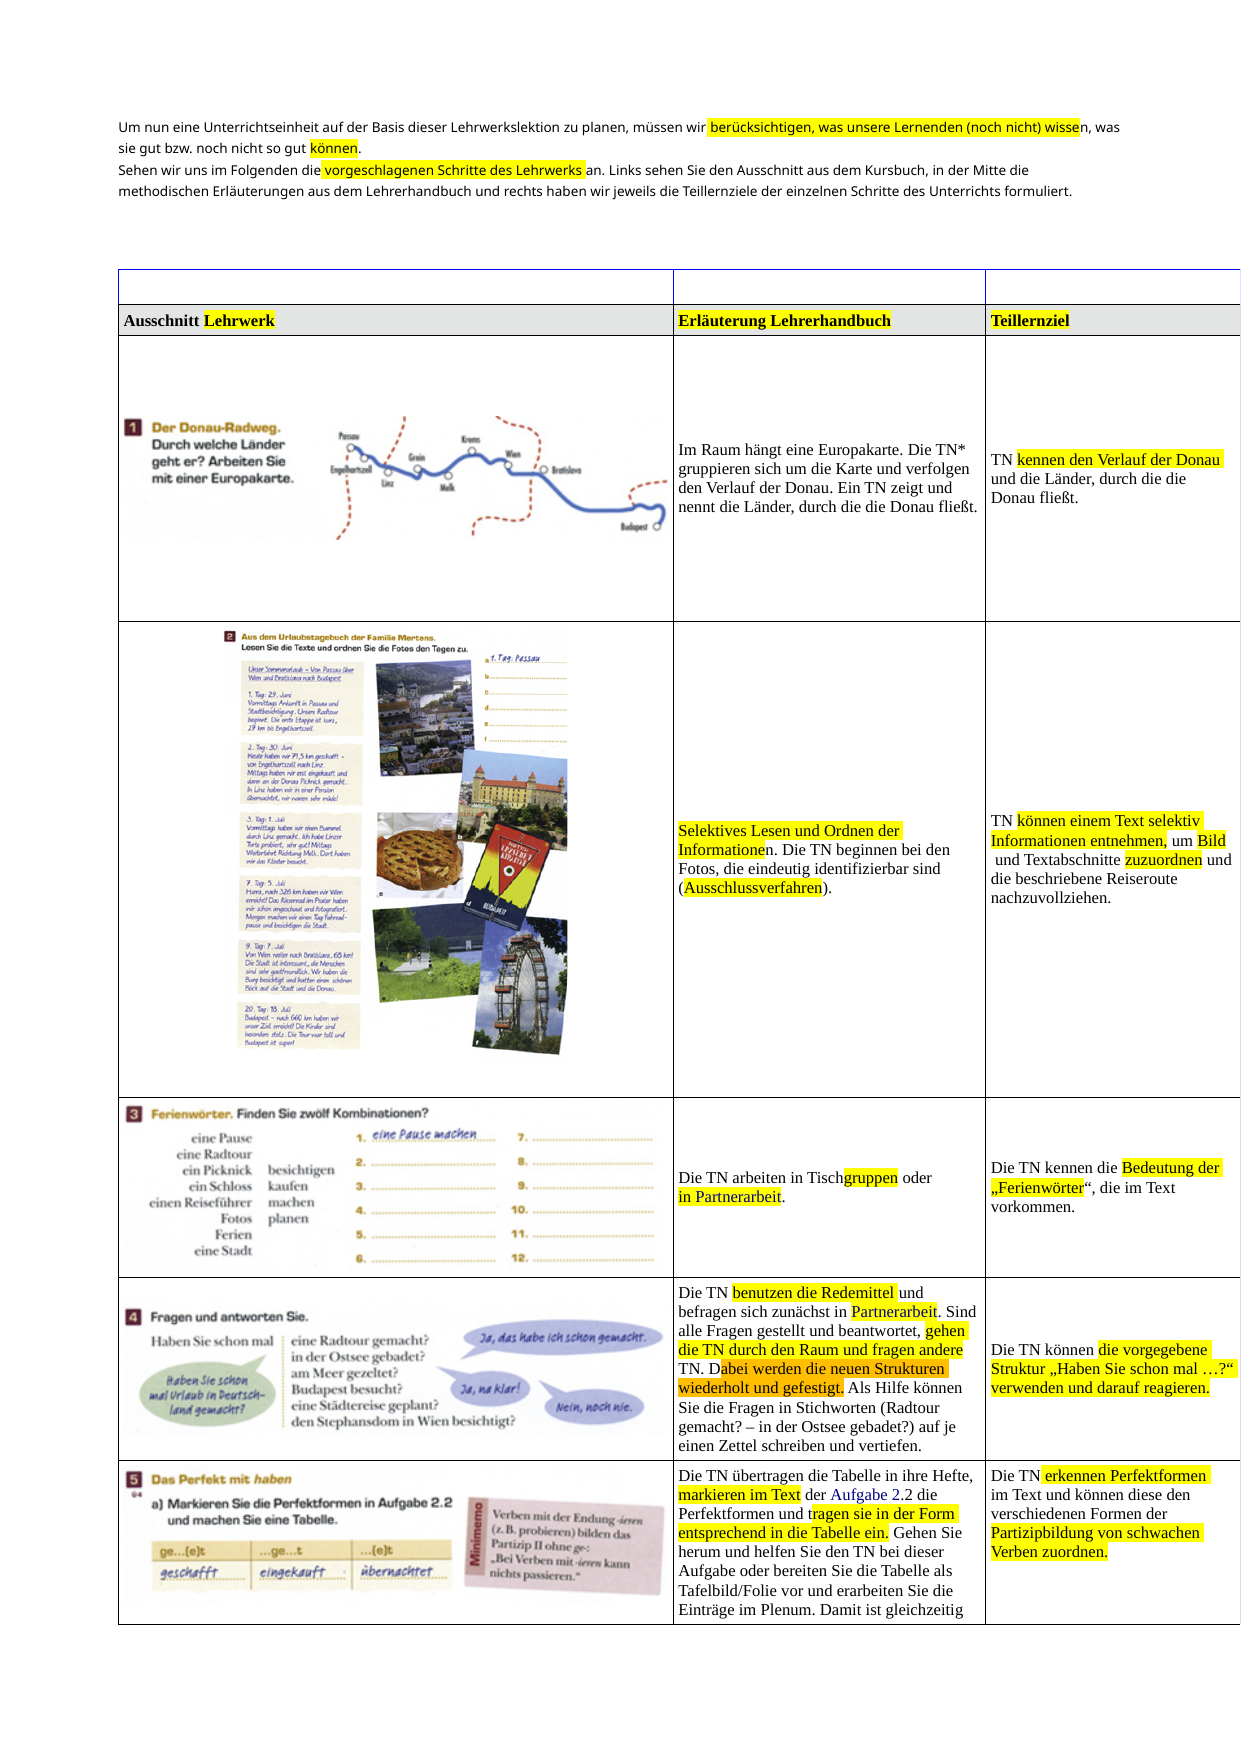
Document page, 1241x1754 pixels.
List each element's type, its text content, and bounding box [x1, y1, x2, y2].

table_header [119, 270, 673, 303]
table_cell [119, 336, 673, 621]
picture [123, 1465, 668, 1603]
table_cell Die TN erkennen Perfektformen im Text und können diese den verschiedenen Formen der Partizipbildung von schwachen Verben zuordnen. [986, 1461, 1240, 1624]
table_cell Im Raum hängt eine Europakarte. Die TN* gruppieren sich um die Karte und verfolgen den Verlauf der Donau. Ein TN zeigt und nennt die Länder, durch die die Donau fließt. [674, 336, 985, 621]
table_cell Selektives Lesen und Ordnen der Informationen. Die TN beginnen bei den Fotos, die eindeutig identifizierbar sind (Ausschlussverfahren). [674, 622, 985, 1097]
text Um nun eine Unterrichtseinheit auf der Basis dieser Lehrwerkslektion zu planen, müssen wir berücksichtigen, was unsere Lernenden (noch nicht) wissen, was sie gut bzw. noch nicht so gut können. [118, 118, 1122, 158]
table_cell [119, 1098, 673, 1277]
table_cell TN können einem Text selektiv Informationen entnehmen, um Bild und Textabschnitte zuzuordnen und die beschriebene Reiseroute nachzuvollziehen. [986, 622, 1240, 1097]
picture [123, 1102, 668, 1272]
table_cell Erläuterung Lehrerhandbuch [674, 305, 985, 335]
picture [123, 1301, 668, 1436]
table_cell Die TN arbeiten in Tischgruppen oder in Partnerarbeit. [674, 1098, 985, 1277]
table_header [674, 270, 985, 303]
table_cell Die TN benutzen die Redemittel und befragen sich zunächst in Partnerarbeit. Sind alle Fragen gestellt und beantwortet, gehen die TN durch den Raum und fragen andere TN. Dabei werden die neuen Strukturen wiederholt und gefestigt. Als Hilfe können Sie die Fragen in Stichworten (Radtour gemacht? – in der Ostsee gebadet?) auf je einen Zettel schreiben und vertiefen. [674, 1278, 985, 1460]
table_cell TN kennen den Verlauf der Donau und die Länder, durch die die Donau fließt. [986, 336, 1240, 621]
table_cell [119, 1278, 673, 1460]
table_cell Die TN können die vorgegebene Struktur „Haben Sie schon mal …?“ verwenden und darauf reagieren. [986, 1278, 1240, 1460]
table_cell Die TN kennen die Bedeutung der „Ferienwörter“, die im Text vorkommen. [986, 1098, 1240, 1277]
text Sehen wir uns im Folgenden die vorgeschlagenen Schritte des Lehrwerks an. Links sehen Sie den Ausschnitt aus dem Kursbuch, in der Mitte die methodischen Erläuterungen aus dem Lehrerhandbuch und rechts haben wir jeweils die Teillernziele der einzelnen Schritte des Unterrichts formuliert. [118, 160, 1122, 200]
table_header [986, 270, 1240, 303]
table_cell [119, 1461, 673, 1624]
table_cell Ausschnitt Lehrwerk [119, 305, 673, 335]
table_cell Teillernziel [986, 305, 1240, 335]
picture [123, 416, 668, 540]
picture [223, 626, 568, 1063]
table_cell [119, 622, 673, 1097]
table_cell Die TN übertragen die Tabelle in ihre Hefte, markieren im Text der Aufgabe 2.2 die Perfektformen und tragen sie in der Form entsprechend in die Tabelle ein. Gehen Sie herum und helfen Sie den TN bei dieser Aufgabe oder bereiten Sie die Tabelle als Tafelbild/Folie vor und erarbeiten Sie die Einträge im Plenum. Damit ist gleichzeitig [674, 1461, 985, 1624]
